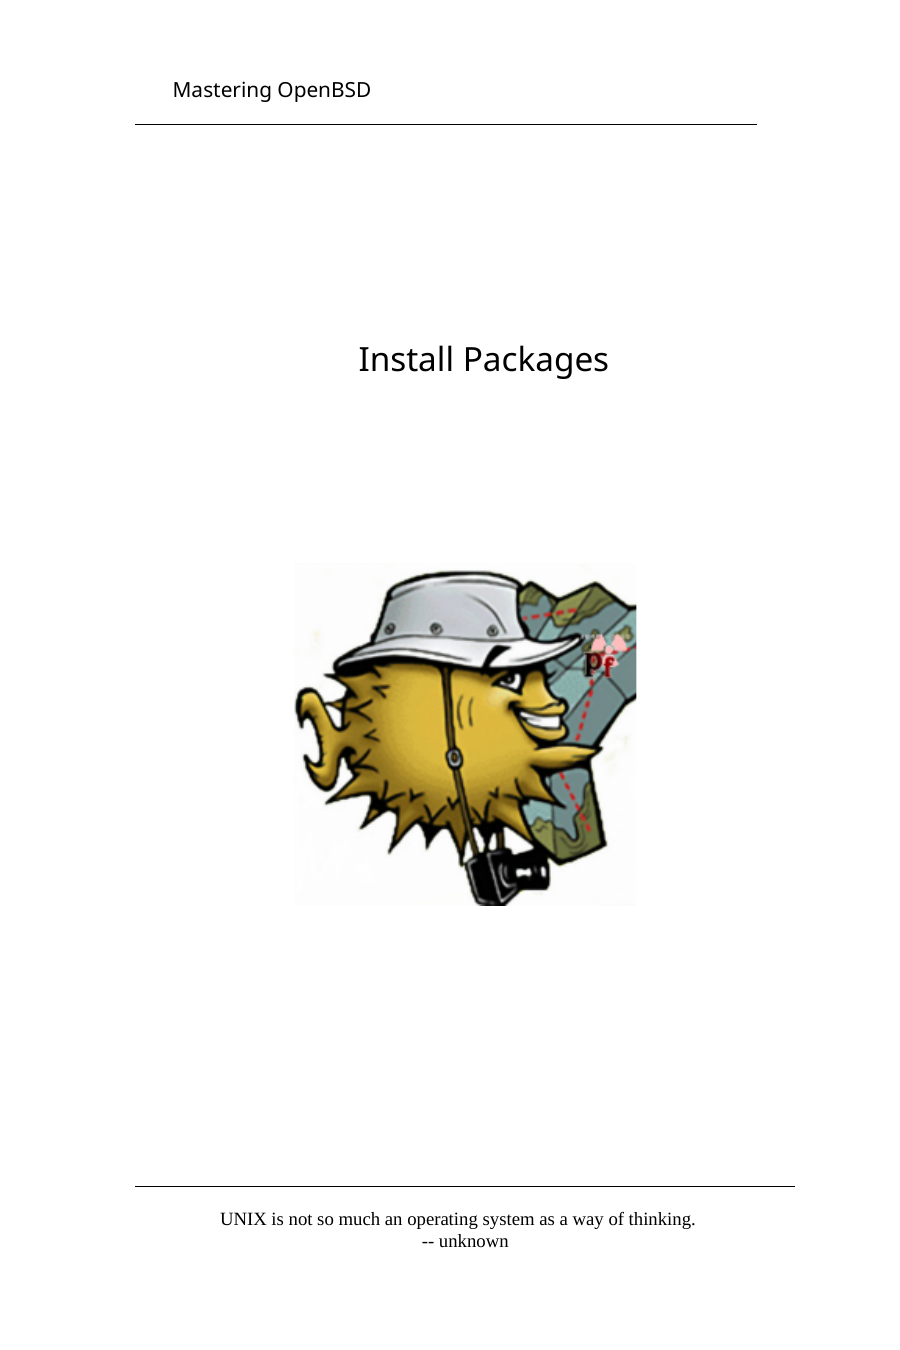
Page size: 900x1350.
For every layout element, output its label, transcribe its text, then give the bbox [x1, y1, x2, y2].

text Install Packages [135, 336, 795, 381]
picture [293, 563, 637, 906]
